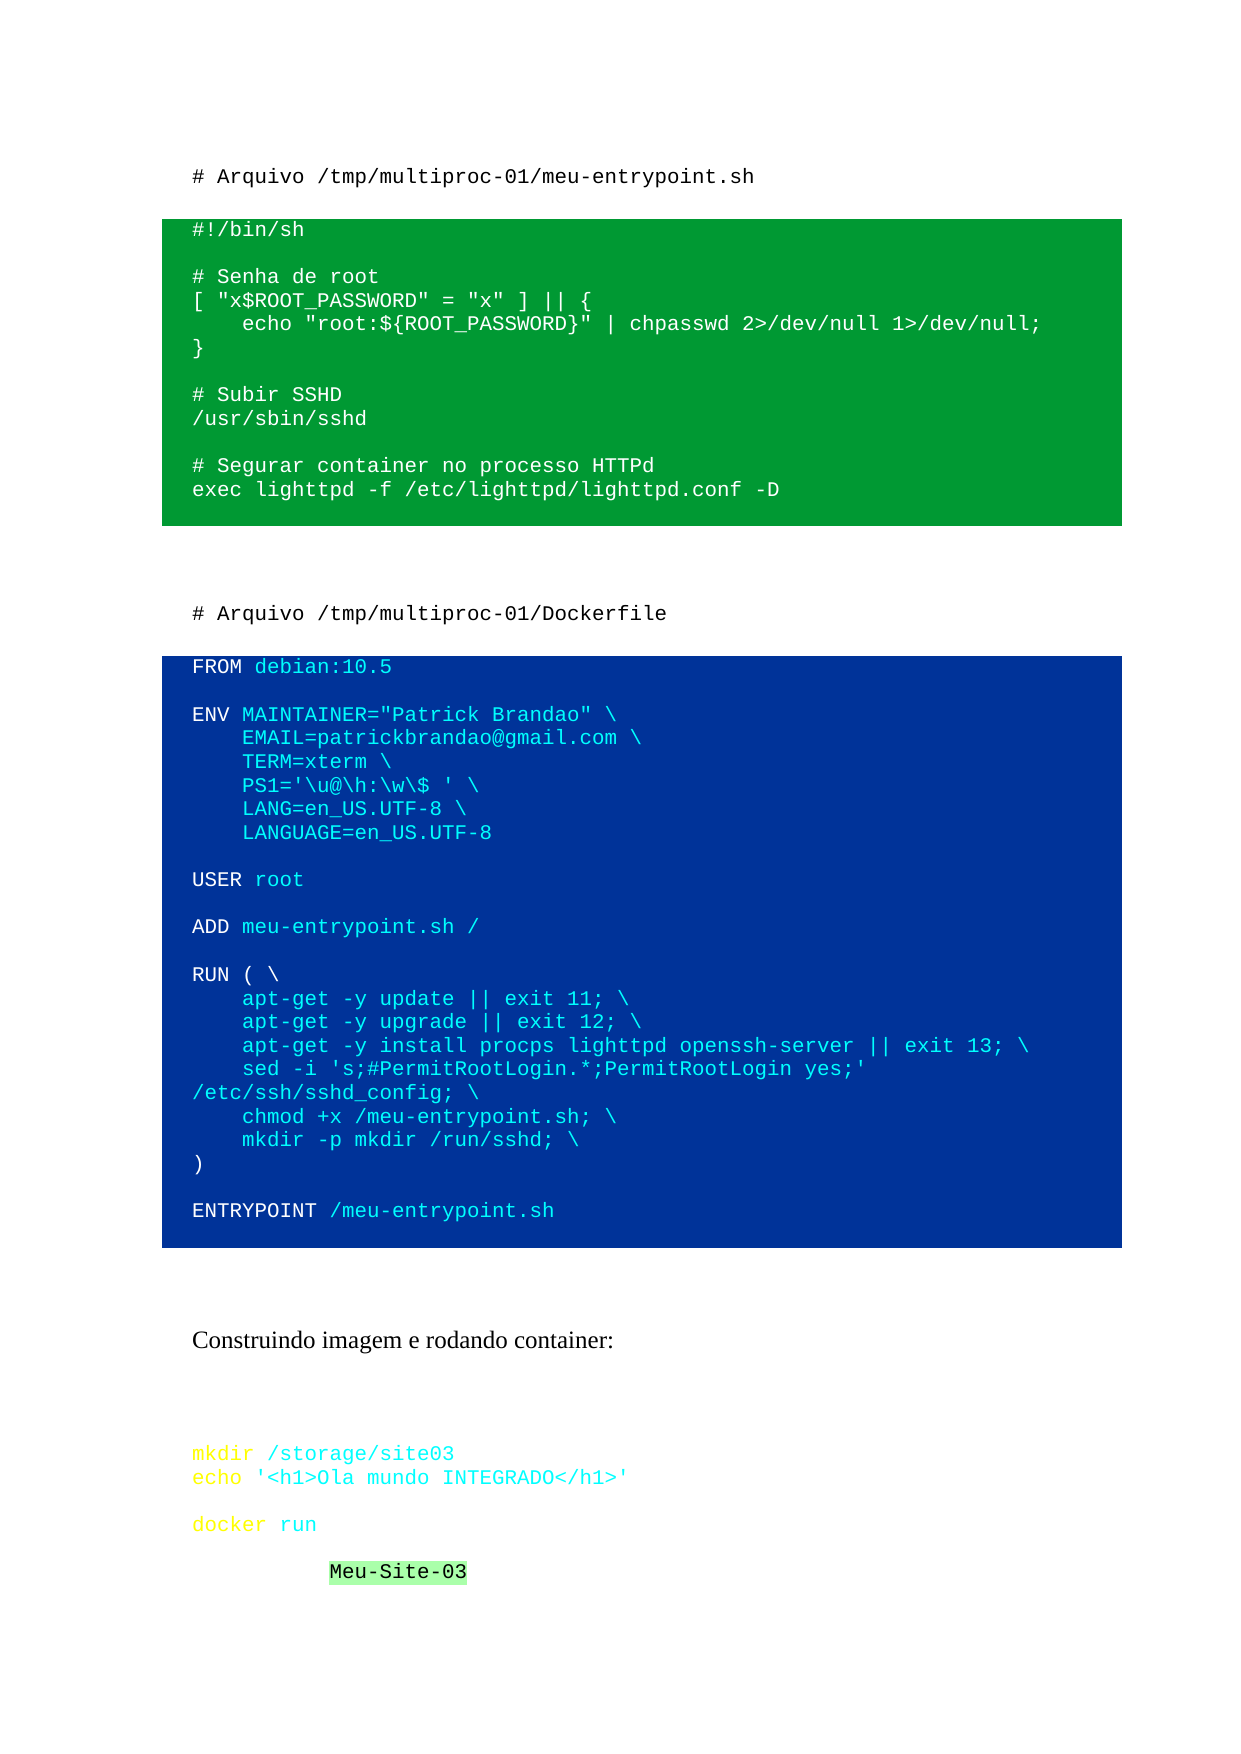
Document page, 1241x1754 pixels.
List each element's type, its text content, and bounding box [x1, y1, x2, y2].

list [ "x$ROOT_PASSWORD" = "x" ] || { [162, 290, 1122, 313]
list # Arquivo /tmp/multiproc-01/Dockerfile [162, 603, 1122, 627]
list USER root [162, 869, 1122, 893]
list /usr/sbin/sshd [162, 408, 1122, 432]
list docker build -t multiproc:01 /tmp/multiproc-01 [162, 1372, 1122, 1396]
list # Subir SSHD [162, 384, 1122, 408]
list apt-get -y upgrade || exit 12; \ [162, 1011, 1122, 1035]
list # Senha de root [162, 266, 1122, 290]
list #!/bin/sh [162, 219, 1122, 242]
list mkdir -p mkdir /run/sshd; \ [162, 1129, 1122, 1153]
list PS1='\u@\h:\w\$ ' \ [162, 775, 1122, 798]
list apt-get -y install procps lighttpd openssh-server || exit 13; \ [162, 1035, 1122, 1058]
list ) [162, 1153, 1122, 1177]
list ENTRYPOINT /meu-entrypoint.sh [162, 1200, 1122, 1224]
list echo "root:${ROOT_PASSWORD}" | chpasswd 2>/dev/null 1>/dev/null; [162, 313, 1122, 337]
list RUN ( \ [162, 964, 1122, 987]
list echo '<h1>Ola mundo INTEGRADO</h1>' > /storage/site03/index.html [162, 1467, 1122, 1491]
list # Segurar container no processo HTTPd [162, 455, 1122, 479]
list -d \ [162, 1538, 1122, 1561]
list -p 8003:80 \ [162, 1585, 1122, 1609]
list docker run \ [162, 1514, 1122, 1538]
list --name Meu-Site-03 \ [162, 1561, 1122, 1585]
list } [162, 337, 1122, 361]
list apt-get -y update || exit 11; \ [162, 987, 1122, 1011]
list -p 2203:22 \ [162, 1609, 1122, 1632]
list chmod +x /meu-entrypoint.sh; \ [162, 1106, 1122, 1129]
list LANGUAGE=en_US.UTF-8 [162, 822, 1122, 846]
list Construindo imagem e rodando container: [162, 1325, 1122, 1353]
list FROM debian:10.5 [162, 656, 1122, 680]
list ENV MAINTAINER="Patrick Brandao" \ [162, 704, 1122, 727]
list sed -i 's;#PermitRootLogin.*;PermitRootLogin yes;' /etc/ssh/sshd_config; \ [162, 1058, 1122, 1106]
list mkdir /storage/site03 [162, 1443, 1122, 1467]
list EMAIL=patrickbrandao@gmail.com \ [162, 727, 1122, 751]
list exec lighttpd -f /etc/lighttpd/lighttpd.conf -D [162, 479, 1122, 503]
list TERM=xterm \ [162, 751, 1122, 775]
list # Arquivo /tmp/multiproc-01/meu-entrypoint.sh [162, 166, 1122, 189]
list ADD meu-entrypoint.sh / [162, 917, 1122, 940]
list LANG=en_US.UTF-8 \ [162, 798, 1122, 822]
